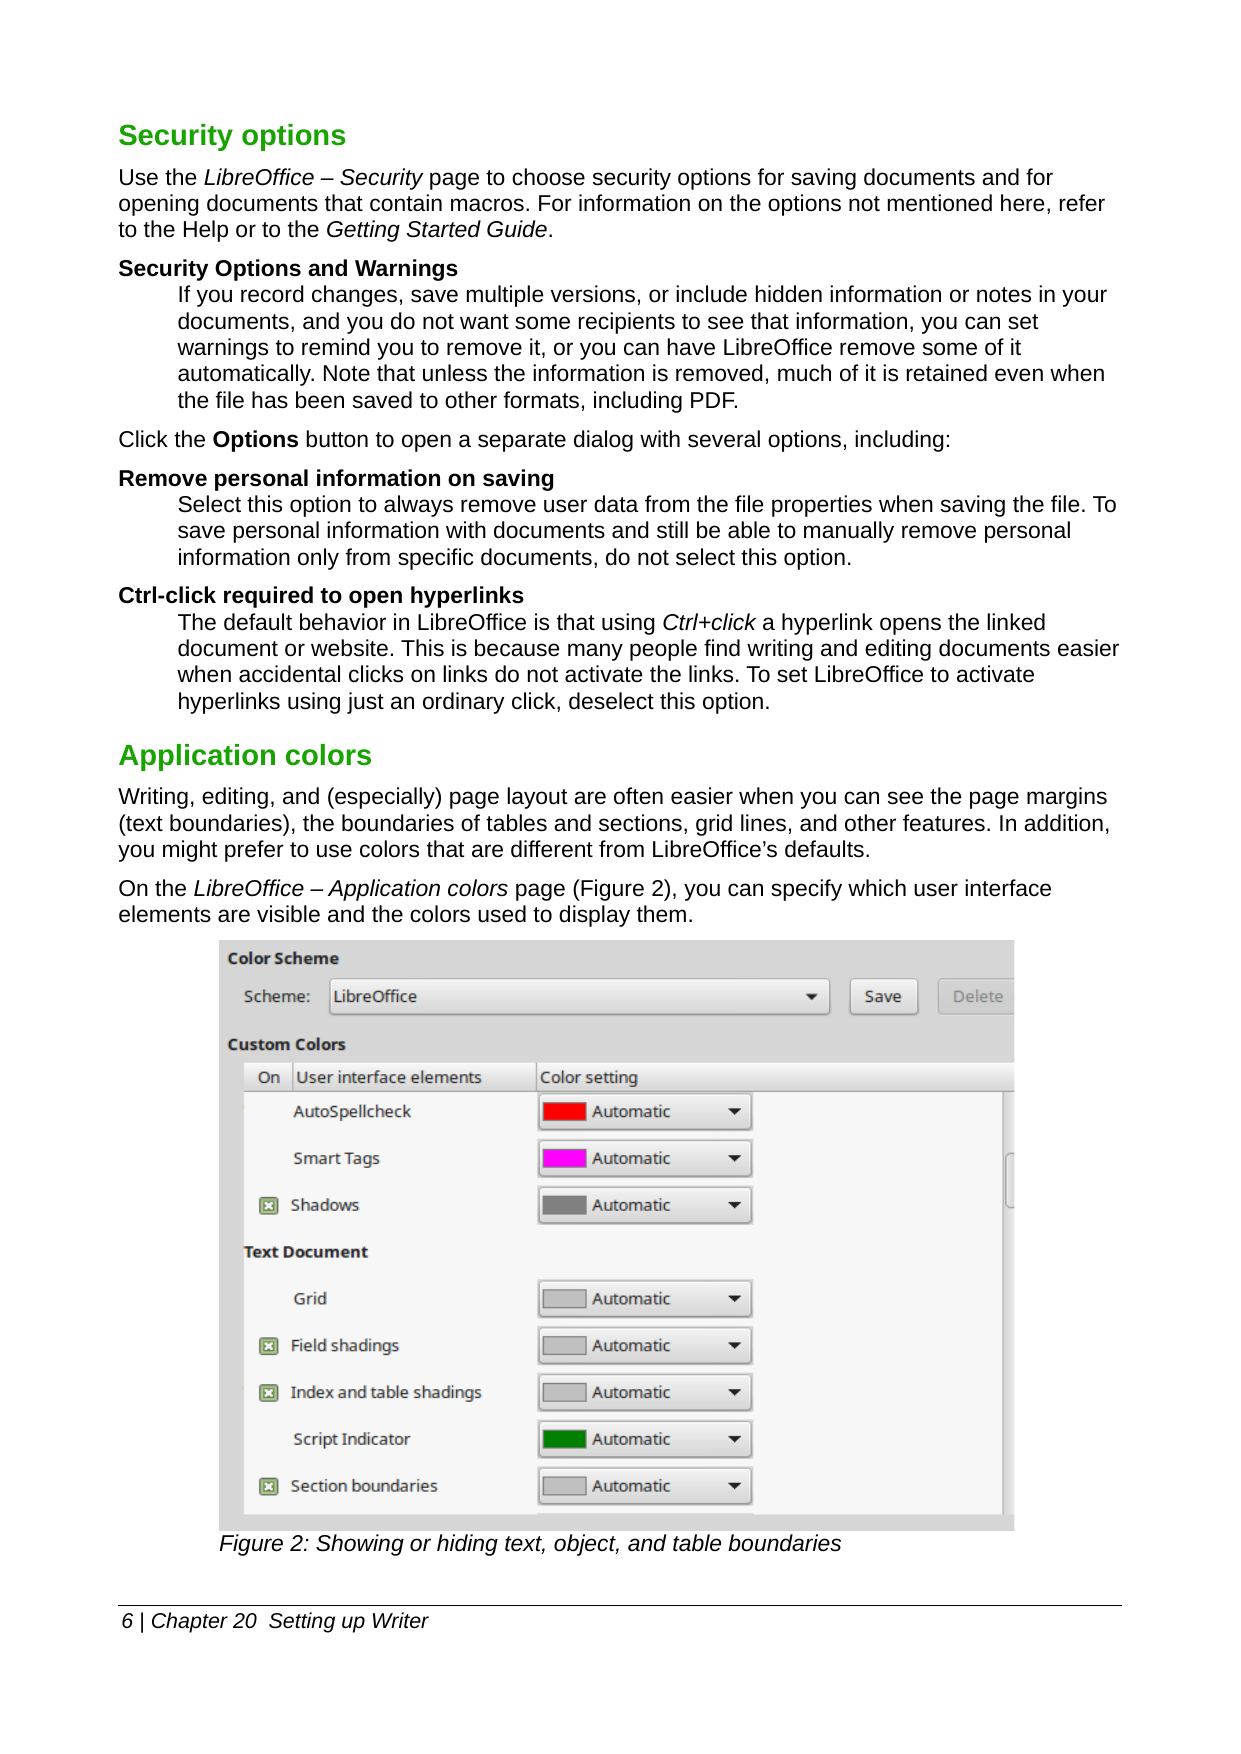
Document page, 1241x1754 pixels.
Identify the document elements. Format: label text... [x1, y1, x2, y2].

picture [218, 940, 1015, 1531]
text Figure 2: Showing or hiding text, object, and table boundaries [219, 1530, 1021, 1557]
text Ctrl-click required to open hyperlinks [118, 582, 1122, 609]
text The default behavior in LibreOffice is that using Ctrl+click a hyperlink opens the linked document or website. This is because many people find writing and editing documents easier when accidental clicks on links do not activate the links. To set LibreOffice to activate hyperlinks using just an ordinary click, deselect this option. [177, 609, 1122, 714]
text If you record changes, save multiple versions, or include hidden information or notes in your documents, and you do not want some recipients to see that information, you can set warnings to remind you to remove it, or you can have LibreOffice remove some of it automatically. Note that unless the information is removed, much of it is retained even when the file has been saved to other formats, including PDF. [177, 281, 1122, 413]
text Writing, editing, and (especially) page layout are often easier when you can see the page margins (text boundaries), the boundaries of tables and sections, grid lines, and other features. In addition, you might prefer to use colors that are different from LibreOffice’s defaults. [118, 783, 1122, 862]
list On the LibreOffice – Application colors page (Figure 2), you can specify which user interface elements are visible and the colors used to display them. [118, 875, 1122, 927]
text Security Options and Warnings [118, 255, 1122, 281]
subtitle Security options [118, 118, 1122, 152]
text Use the LibreOffice – Security page to choose security options for saving documents and for opening documents that contain macros. For information on the options not mentioned here, refer to the Help or to the Getting Started Guide. [118, 163, 1122, 242]
text Remove personal information on saving [118, 464, 1122, 491]
text Select this option to always remove user data from the file properties when saving the file. To save personal information with documents and still be able to manually remove personal information only from specific documents, do not select this option. [177, 491, 1122, 570]
subtitle Application colors [118, 738, 1122, 771]
text Click the Options button to open a separate dialog with several options, including: [118, 426, 1122, 452]
